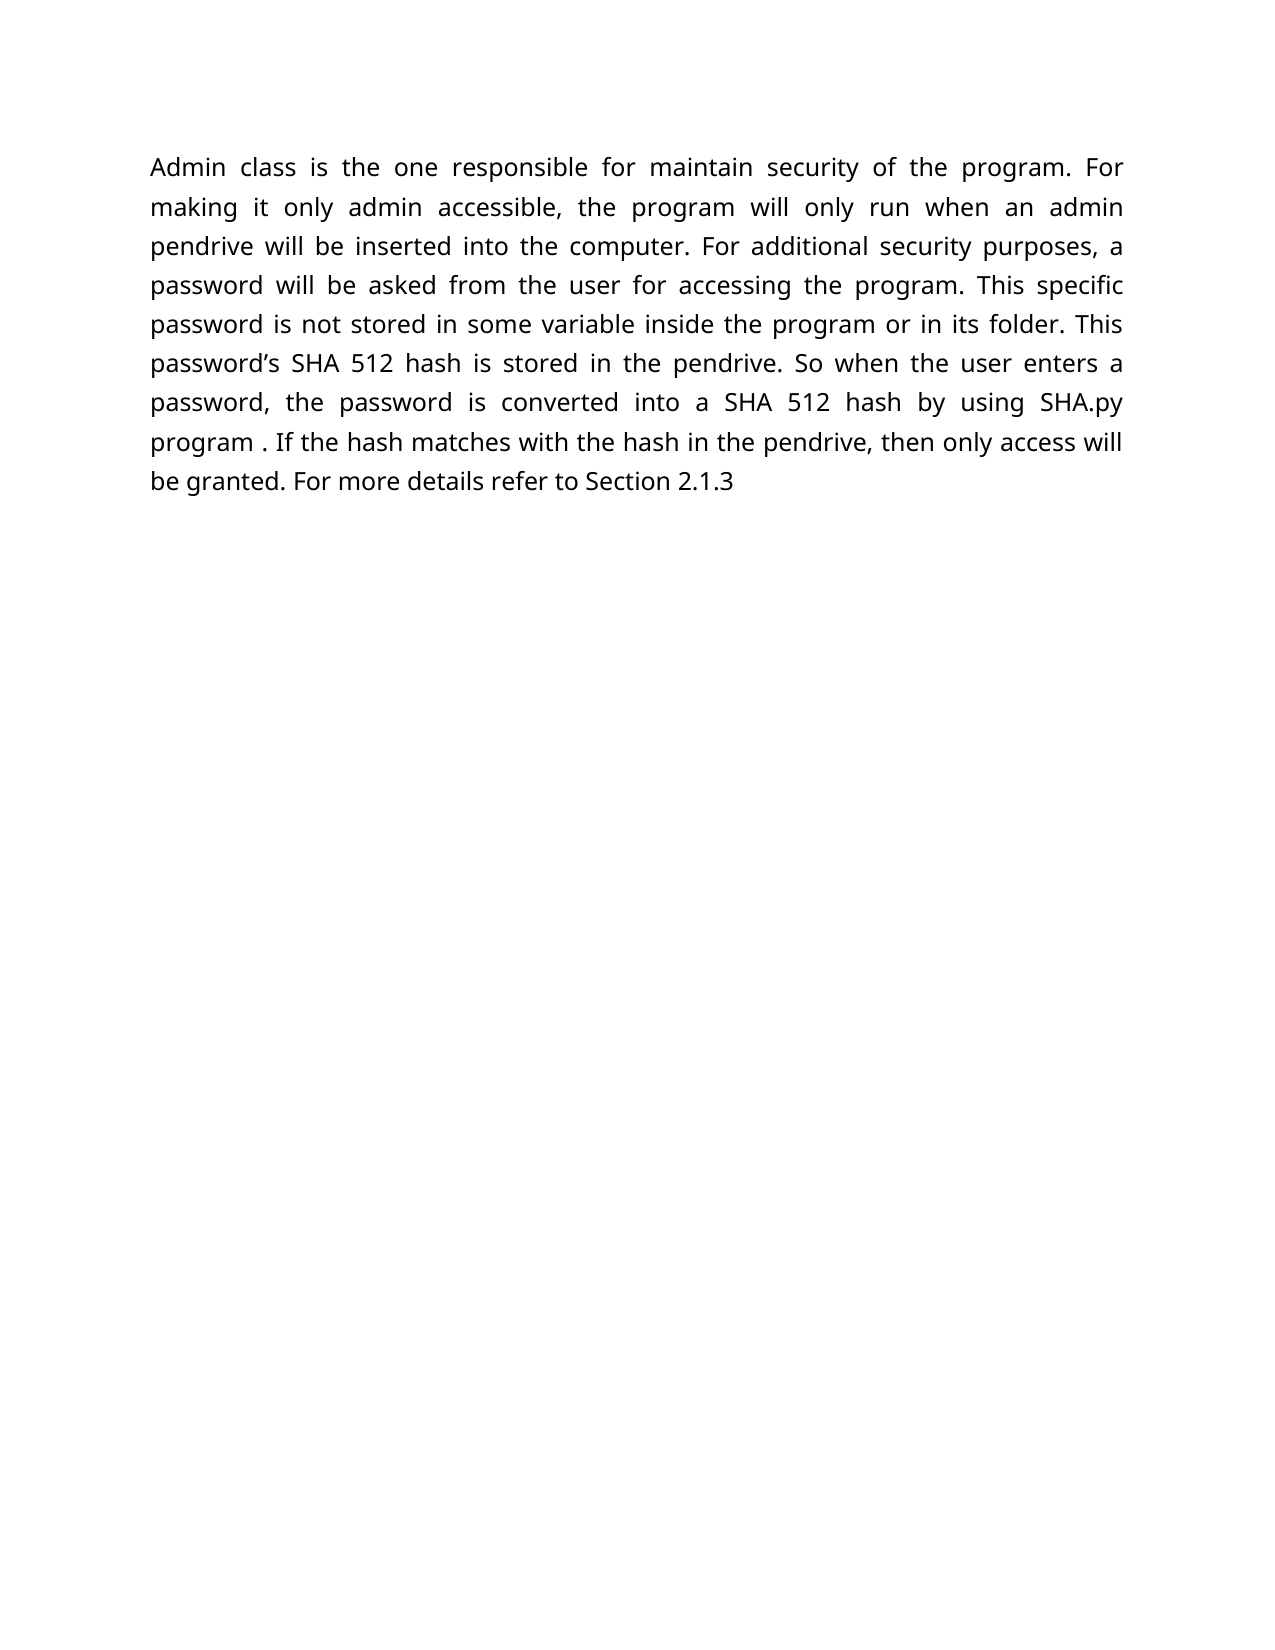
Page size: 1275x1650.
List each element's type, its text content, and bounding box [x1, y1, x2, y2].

text Admin class is the one responsible for maintain security of the program. For making it only admin accessible, the program will only run when an admin pendrive will be inserted into the computer. For additional security purposes, a password will be asked from the user for accessing the program. This specific password is not stored in some variable inside the program or in its folder. This password’s SHA 512 hash is stored in the pendrive. So when the user enters a password, the password is converted into a SHA 512 hash by using SHA.py program . If the hash matches with the hash in the pendrive, then only access will be granted. For more details refer to Section 2.1.3 [150, 150, 1125, 497]
